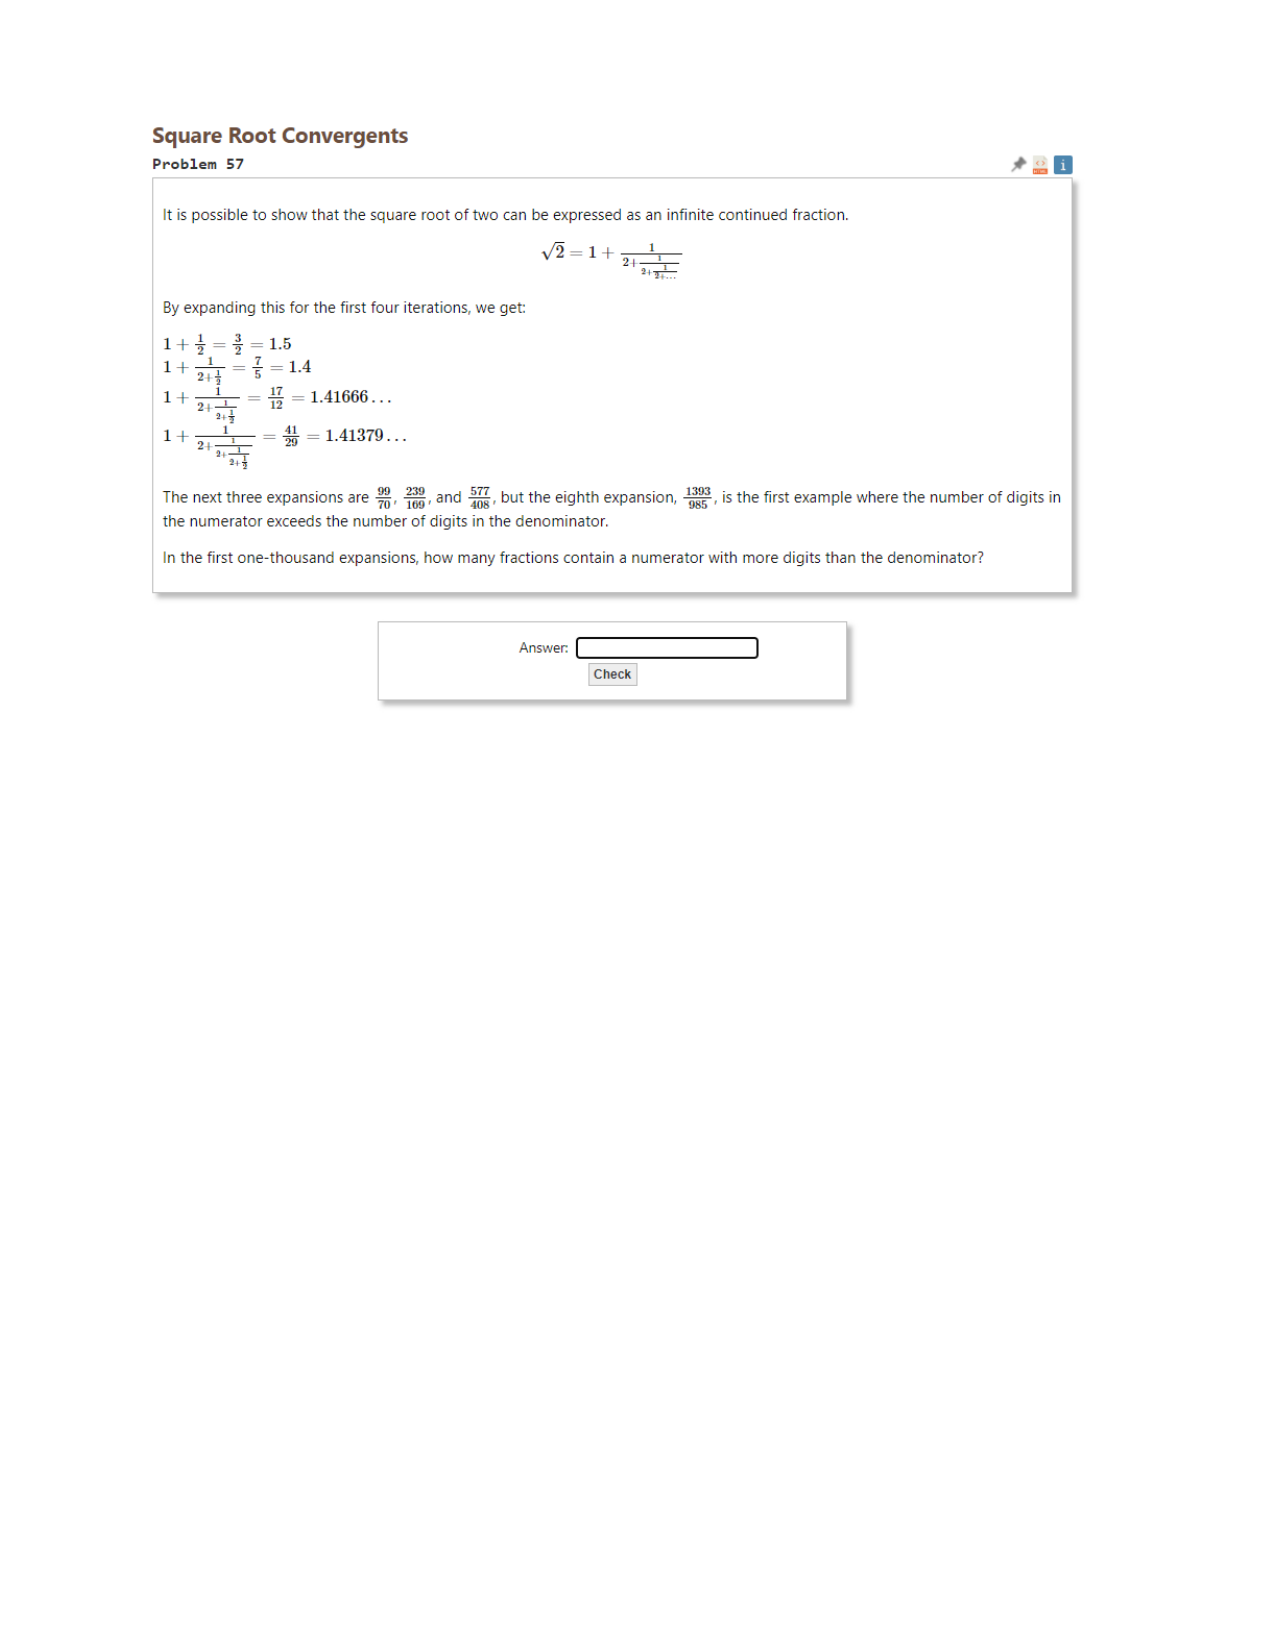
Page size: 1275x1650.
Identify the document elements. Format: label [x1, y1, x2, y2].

picture [122, 118, 1153, 786]
